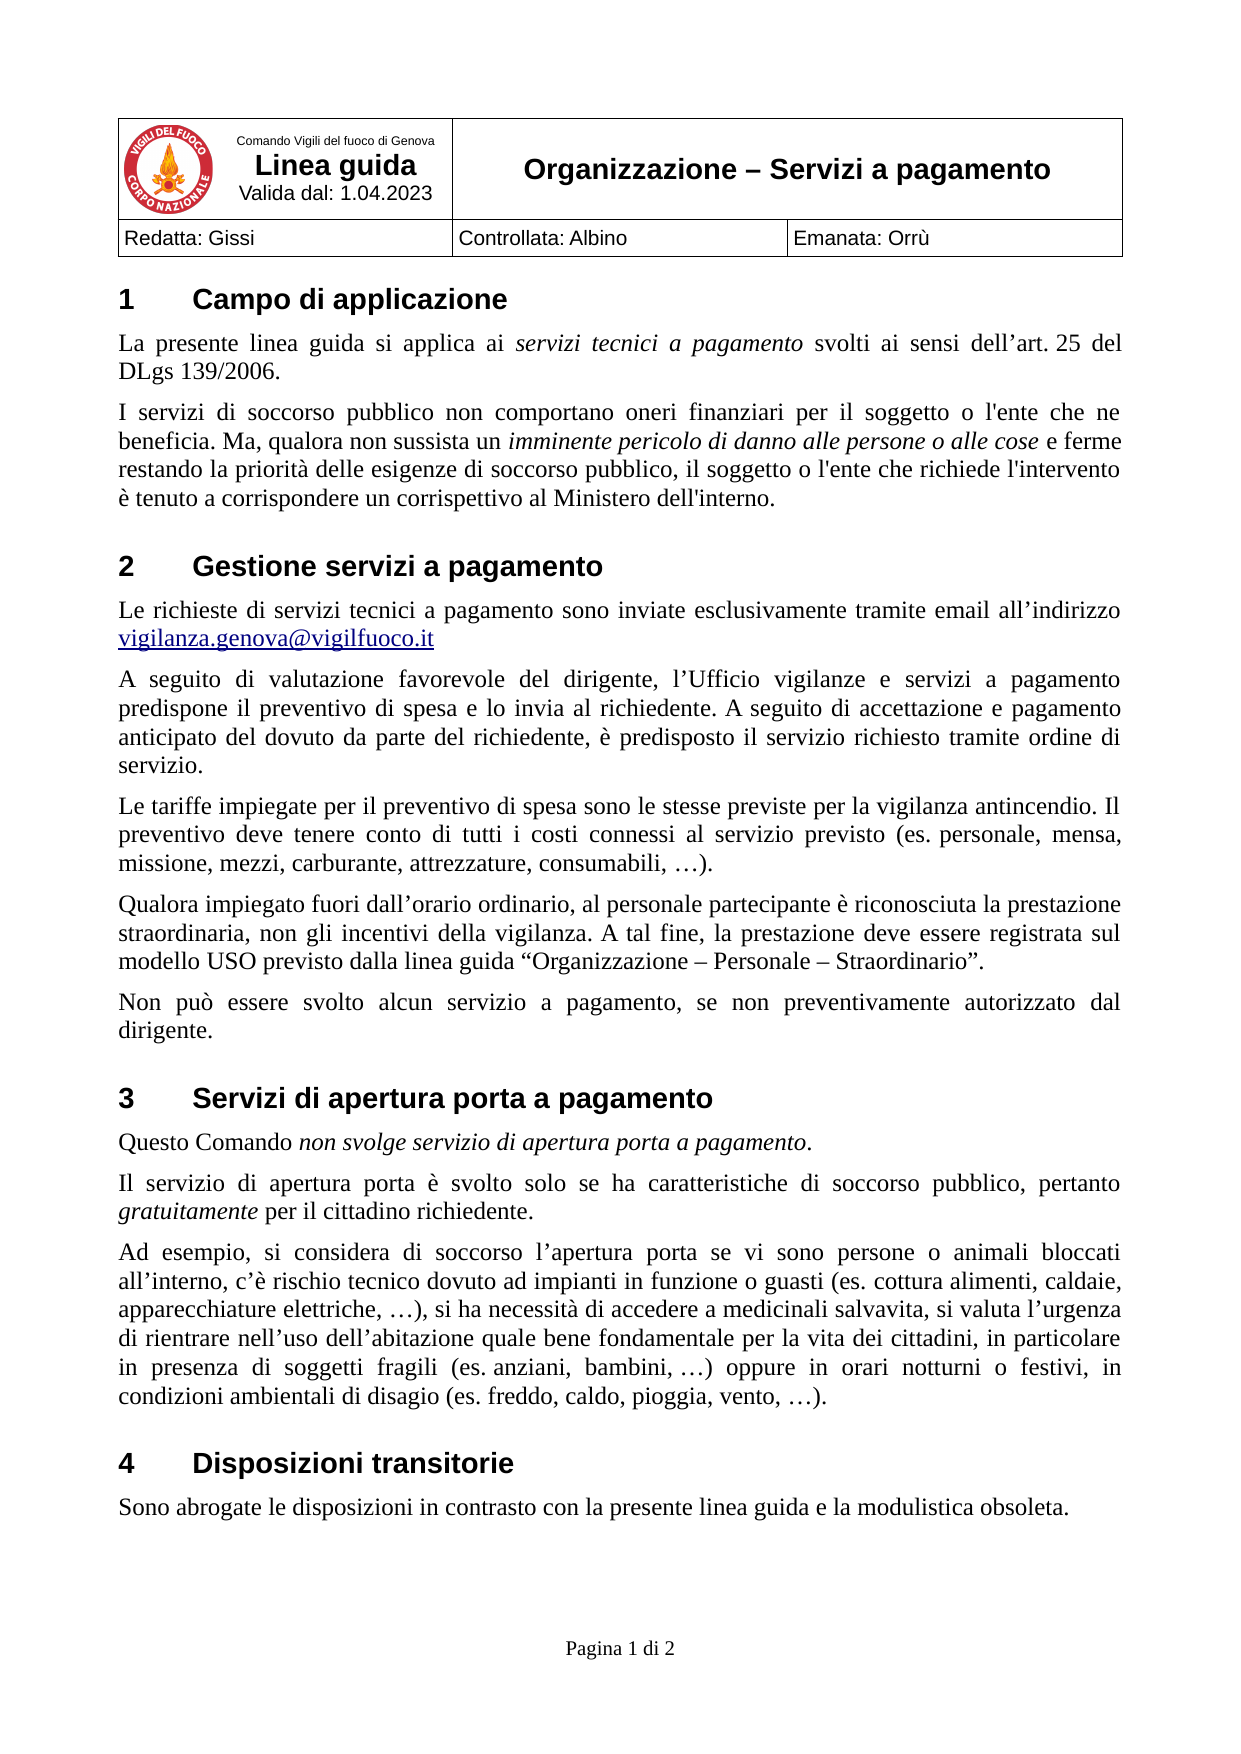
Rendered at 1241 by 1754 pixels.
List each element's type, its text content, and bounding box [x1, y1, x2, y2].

table_header Organizzazione – Servizi a pagamento [453, 119, 1122, 219]
text I servizi di soccorso pubblico non comportano oneri finanziari per il soggetto o l'ente che ne beneficia. Ma, qualora non sussista un imminente pericolo di danno alle persone o alle cose e ferme restando la priorità delle esigenze di soccorso pubblico, il soggetto o l'ente che richiede l'intervento è tenuto a corrispondere un corrispettivo al Ministero dell'interno. [118, 397, 1122, 512]
text Le richieste di servizi tecnici a pagamento sono inviate esclusivamente tramite email all’indirizzo vigilanza.genova@vigilfuoco.it [118, 595, 1122, 652]
text Il servizio di apertura porta è svolto solo se ha caratteristiche di soccorso pubblico, pertanto gratuitamente per il cittadino richiedente. [118, 1168, 1122, 1225]
text Non può essere svolto alcun servizio a pagamento, se non preventivamente autorizzato dal dirigente. [118, 987, 1122, 1044]
text Sono abrogate le disposizioni in contrasto con la presente linea guida e la modulistica obsoleta. [118, 1492, 1122, 1521]
text Ad esempio, si considera di soccorso l’apertura porta se vi sono persone o animali bloccati all’interno, c’è rischio tecnico dovuto ad impianti in funzione o guasti (es. cottura alimenti, caldaie, apparecchiature elettriche, …), si ha necessità di accedere a medicinali salvavita, si valuta l’urgenza di rientrare nell’uso dell’abitazione quale bene fondamentale per la vita dei cittadini, in particolare in presenza di soggetti fragili (es. anziani, bambini, …) oppure in orari notturni o festivi, in condizioni ambientali di disagio (es. freddo, caldo, pioggia, vento, …). [118, 1237, 1122, 1409]
table_cell Emanata: Orrù [788, 220, 1122, 256]
subtitle Disposizioni transitorie [118, 1446, 1122, 1480]
table_cell Controllata: Albino [453, 220, 787, 256]
text Le tariffe impiegate per il preventivo di spesa sono le stesse previste per la vigilanza antincendio. Il preventivo deve tenere conto di tutti i costi connessi al servizio previsto (es. personale, mensa, missione, mezzi, carburante, attrezzature, consumabili, …). [118, 791, 1122, 877]
text Qualora impiegato fuori dall’orario ordinario, al personale partecipante è riconosciuta la prestazione straordinaria, non gli incentivi della vigilanza. A tal fine, la prestazione deve essere registrata sul modello USO previsto dalla linea guida “Organizzazione – Personale – Straordinario”. [118, 889, 1122, 975]
subtitle Servizi di apertura porta a pagamento [118, 1081, 1122, 1115]
picture [124, 125, 213, 214]
subtitle Campo di applicazione [118, 282, 1122, 315]
text Questo Comando non svolge servizio di apertura porta a pagamento. [118, 1127, 1122, 1156]
table_cell Redatta: Gissi [119, 220, 452, 256]
text La presente linea guida si applica ai servizi tecnici a pagamento svolti ai sensi dell’art. 25 del DLgs 139/2006. [118, 328, 1122, 385]
subtitle Gestione servizi a pagamento [118, 549, 1122, 582]
text A seguito di valutazione favorevole del dirigente, l’Ufficio vigilanze e servizi a pagamento predispone il preventivo di spesa e lo invia al richiedente. A seguito di accettazione e pagamento anticipato del dovuto da parte del richiedente, è predisposto il servizio richiesto tramite ordine di servizio. [118, 664, 1122, 779]
table_header [119, 119, 219, 219]
table_header Comando Vigili del fuoco di Genova Linea guida Valida dal: 1.04.2023 [219, 119, 452, 219]
